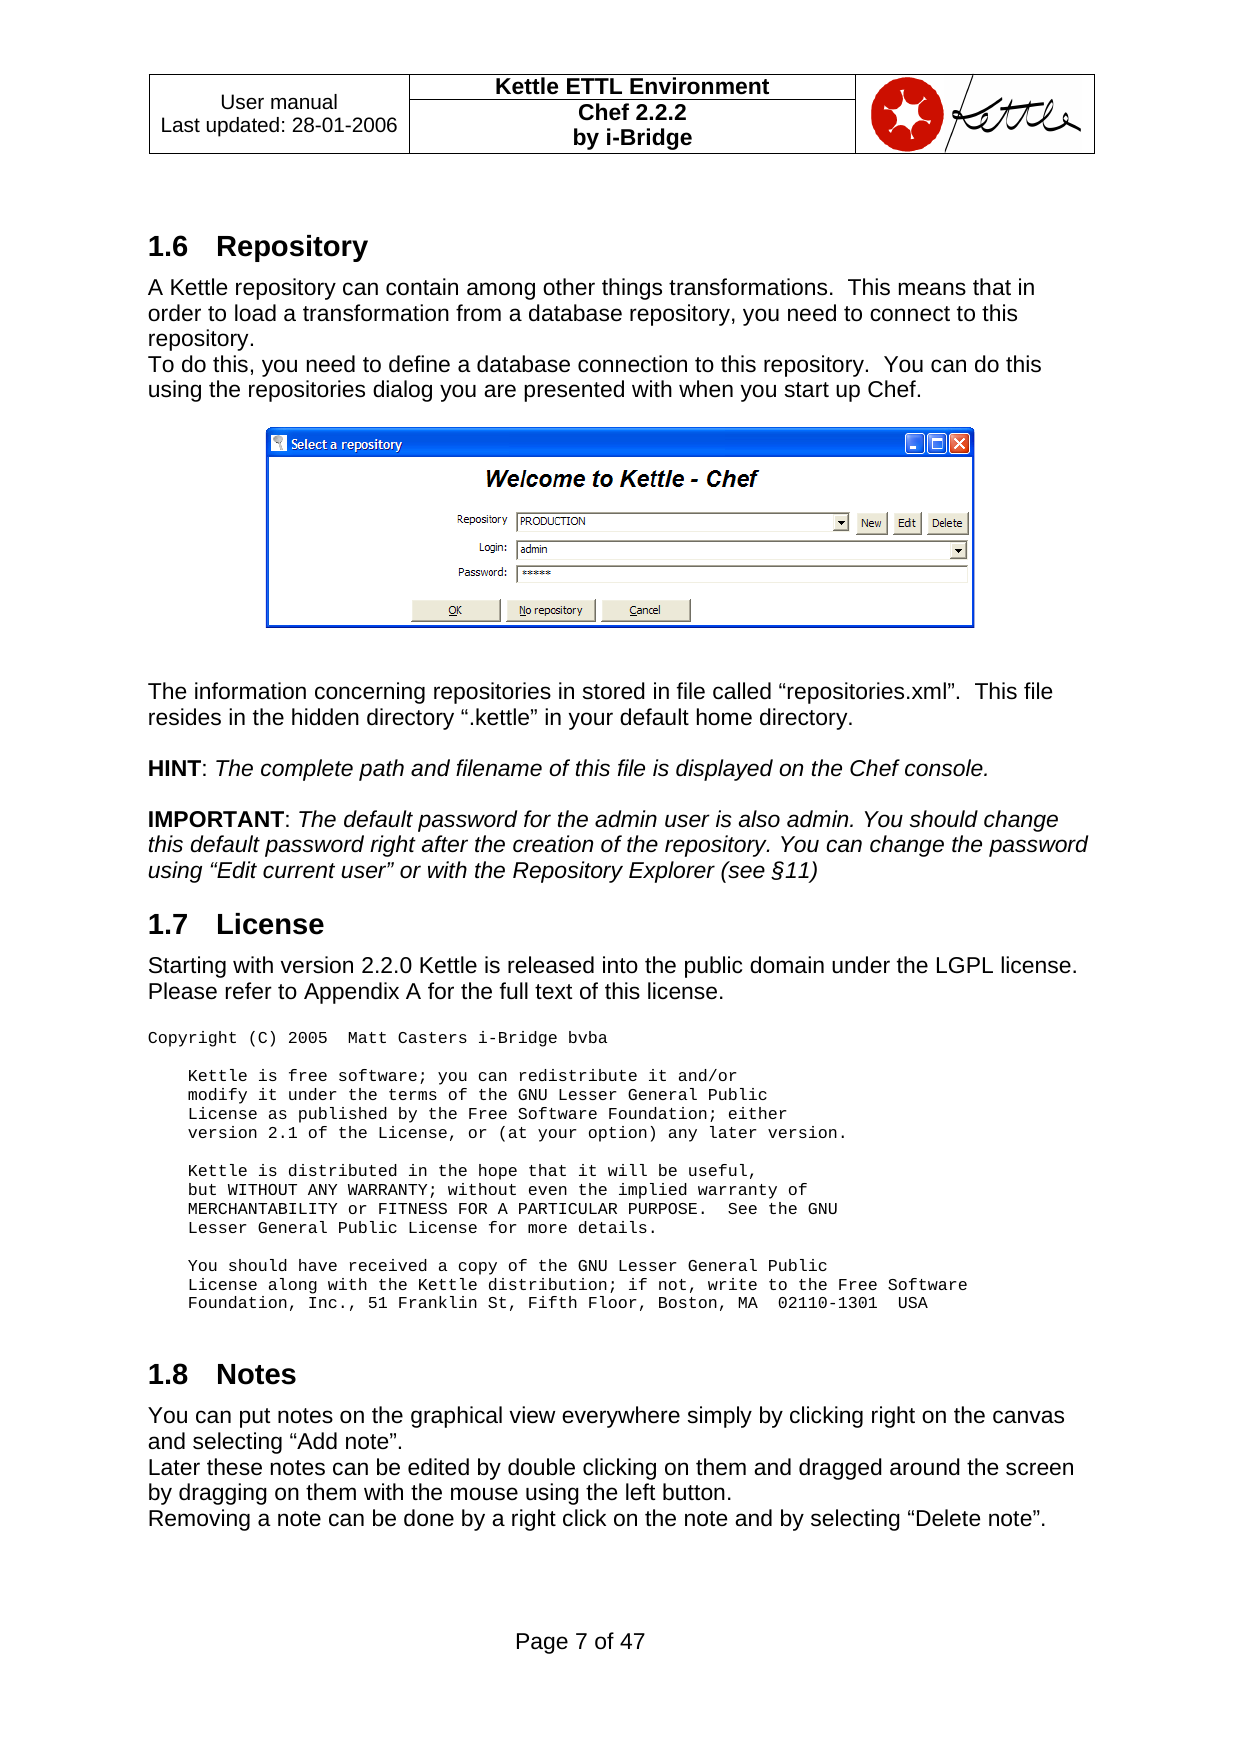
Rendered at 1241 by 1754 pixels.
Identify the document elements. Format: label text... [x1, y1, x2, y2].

text The information concerning repositories in stored in file called “repositories.xml”. This file resides in the hidden directory “.kettle” in your default home directory. [148, 679, 1092, 730]
text You can put notes on the graphical view everywhere simply by clicking right on the canvas and selecting “Add note”. [148, 1403, 1092, 1454]
text Starting with version 2.2.0 Kettle is released into the public domain under the LGPL license. [148, 953, 1092, 978]
text Removing a note can be done by a right click on the note and by selecting “Delete note”. [148, 1505, 1092, 1531]
text Please refer to Appendix A for the full text of this license. [148, 978, 1092, 1004]
text A Kettle repository can contain among other things transformations. This means that in order to load a transformation from a database repository, you need to connect to this repository. [148, 275, 1092, 351]
subtitle Notes [148, 1358, 1092, 1391]
text Later these notes can be edited by double clicking on them and dragged around the screen by dragging on them with the mouse using the left button. [148, 1454, 1092, 1505]
text HINT: The complete path and filename of this file is displayed on the Chef console. [148, 755, 1092, 781]
picture [265, 427, 975, 628]
text IMPORTANT: The default password for the admin user is also admin. You should change this default password right after the creation of the repository. You can change the password using “Edit current user” or with the Repository Explorer (see §11) [148, 806, 1092, 883]
subtitle Repository [148, 229, 1092, 262]
subtitle License [148, 908, 1092, 941]
text Copyright (C) 2005 Matt Casters i-Bridge bvba Kettle is free software; you can redistribute it and/or modify it under the terms of the GNU Lesser General Public License as published by the Free Software Foundation; either version 2.1 of the License, or (at your option) any later version. Kettle is distributed in the hope that it will be useful, but WITHOUT ANY WARRANTY; without even the implied warranty of MERCHANTABILITY or FITNESS FOR A PARTICULAR PURPOSE. See the GNU Lesser General Public License for more details. You should have received a copy of the GNU Lesser General Public License along with the Kettle distribution; if not, write to the Free Software Foundation, Inc., 51 Franklin St, Fifth Floor, Boston, MA 02110-1301 USA [148, 1029, 1092, 1314]
text To do this, you need to define a database connection to this repository. You can do this using the repositories dialog you are presented with when you start up Chef. [148, 351, 1092, 402]
